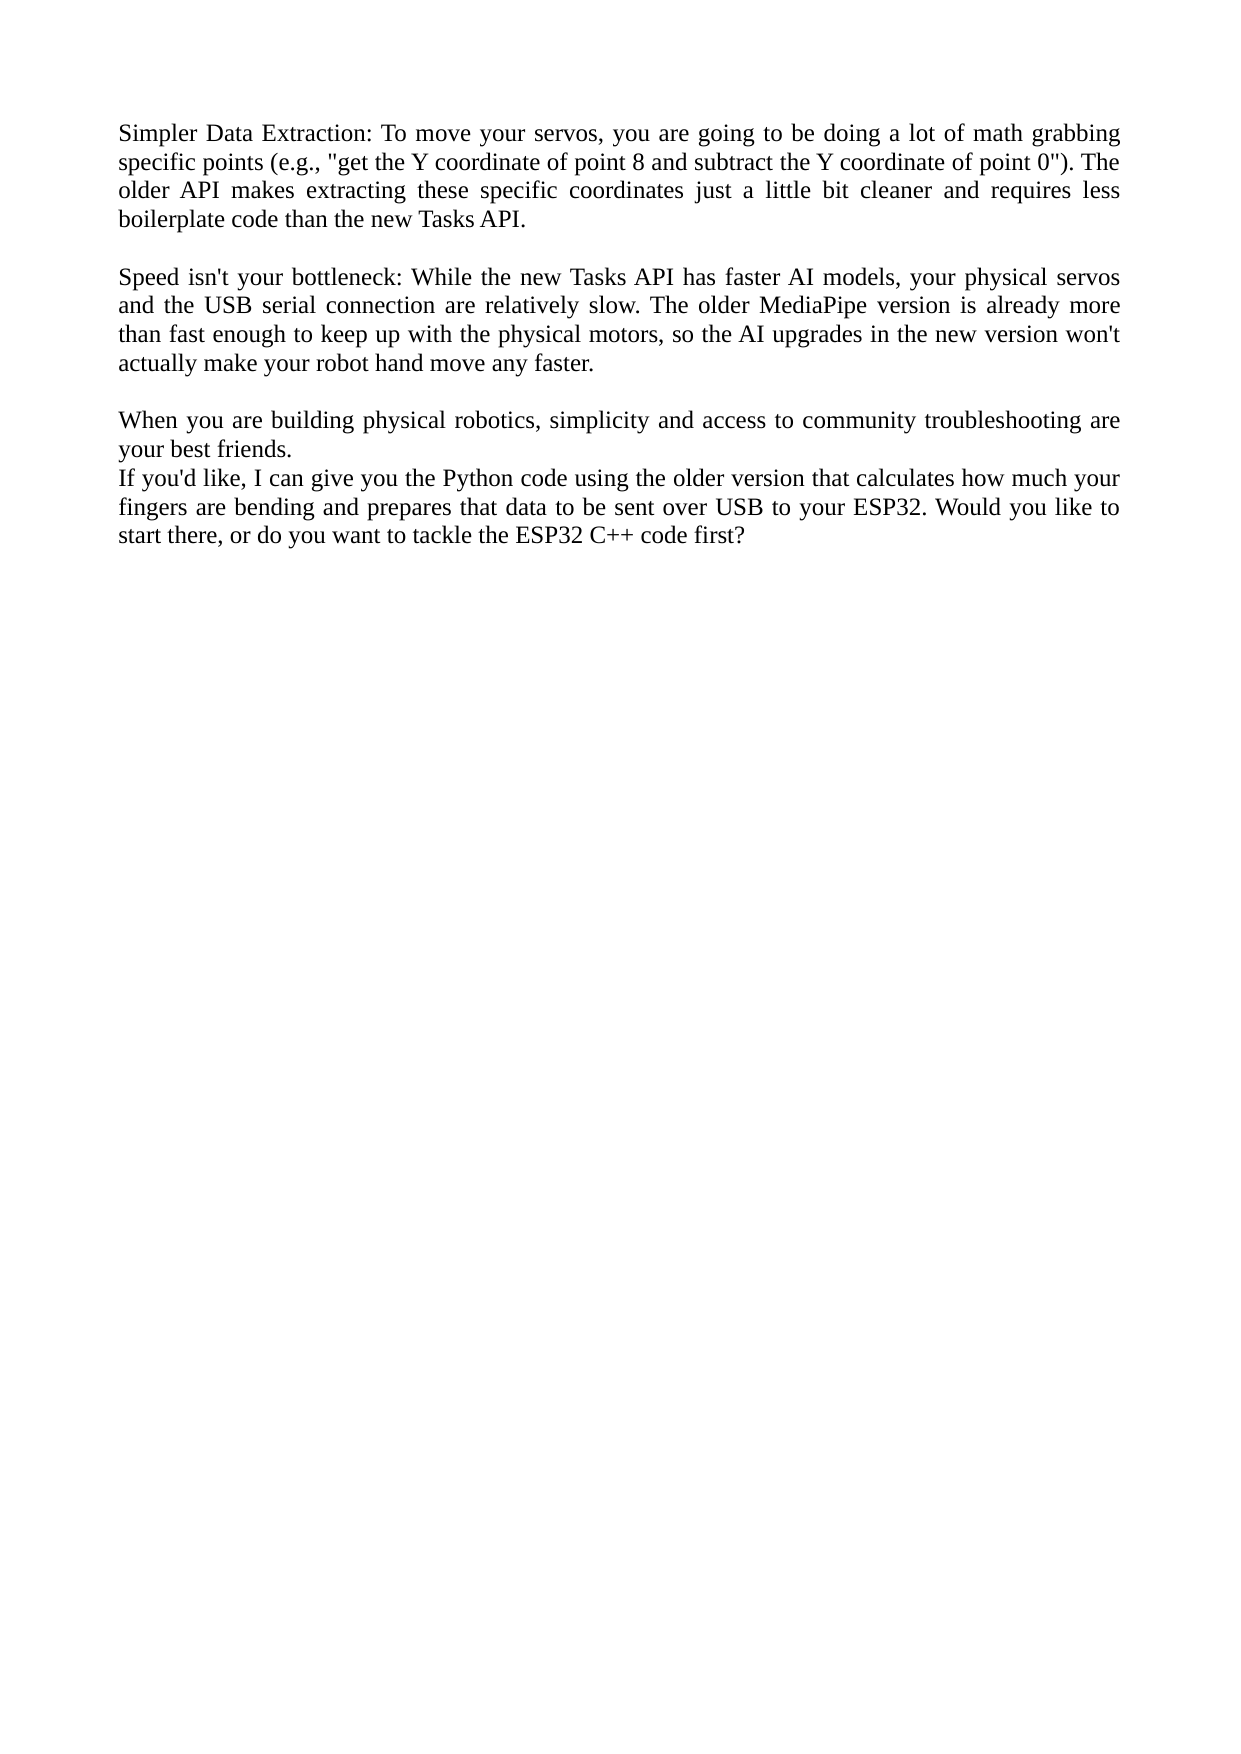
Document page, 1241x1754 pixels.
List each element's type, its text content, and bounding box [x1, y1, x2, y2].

text Speed isn't your bottleneck: While the new Tasks API has faster AI models, your physical servos and the USB serial connection are relatively slow. The older MediaPipe version is already more than fast enough to keep up with the physical motors, so the AI upgrades in the new version won't actually make your robot hand move any faster. [118, 262, 1122, 377]
text If you'd like, I can give you the Python code using the older version that calculates how much your fingers are bending and prepares that data to be sent over USB to your ESP32. Would you like to start there, or do you want to tackle the ESP32 C++ code first? [118, 463, 1122, 549]
text When you are building physical robotics, simplicity and access to community troubleshooting are your best friends. [118, 406, 1122, 463]
text Simpler Data Extraction: To move your servos, you are going to be doing a lot of math grabbing specific points (e.g., "get the Y coordinate of point 8 and subtract the Y coordinate of point 0"). The older API makes extracting these specific coordinates just a little bit cleaner and requires less boilerplate code than the new Tasks API. [118, 118, 1122, 233]
